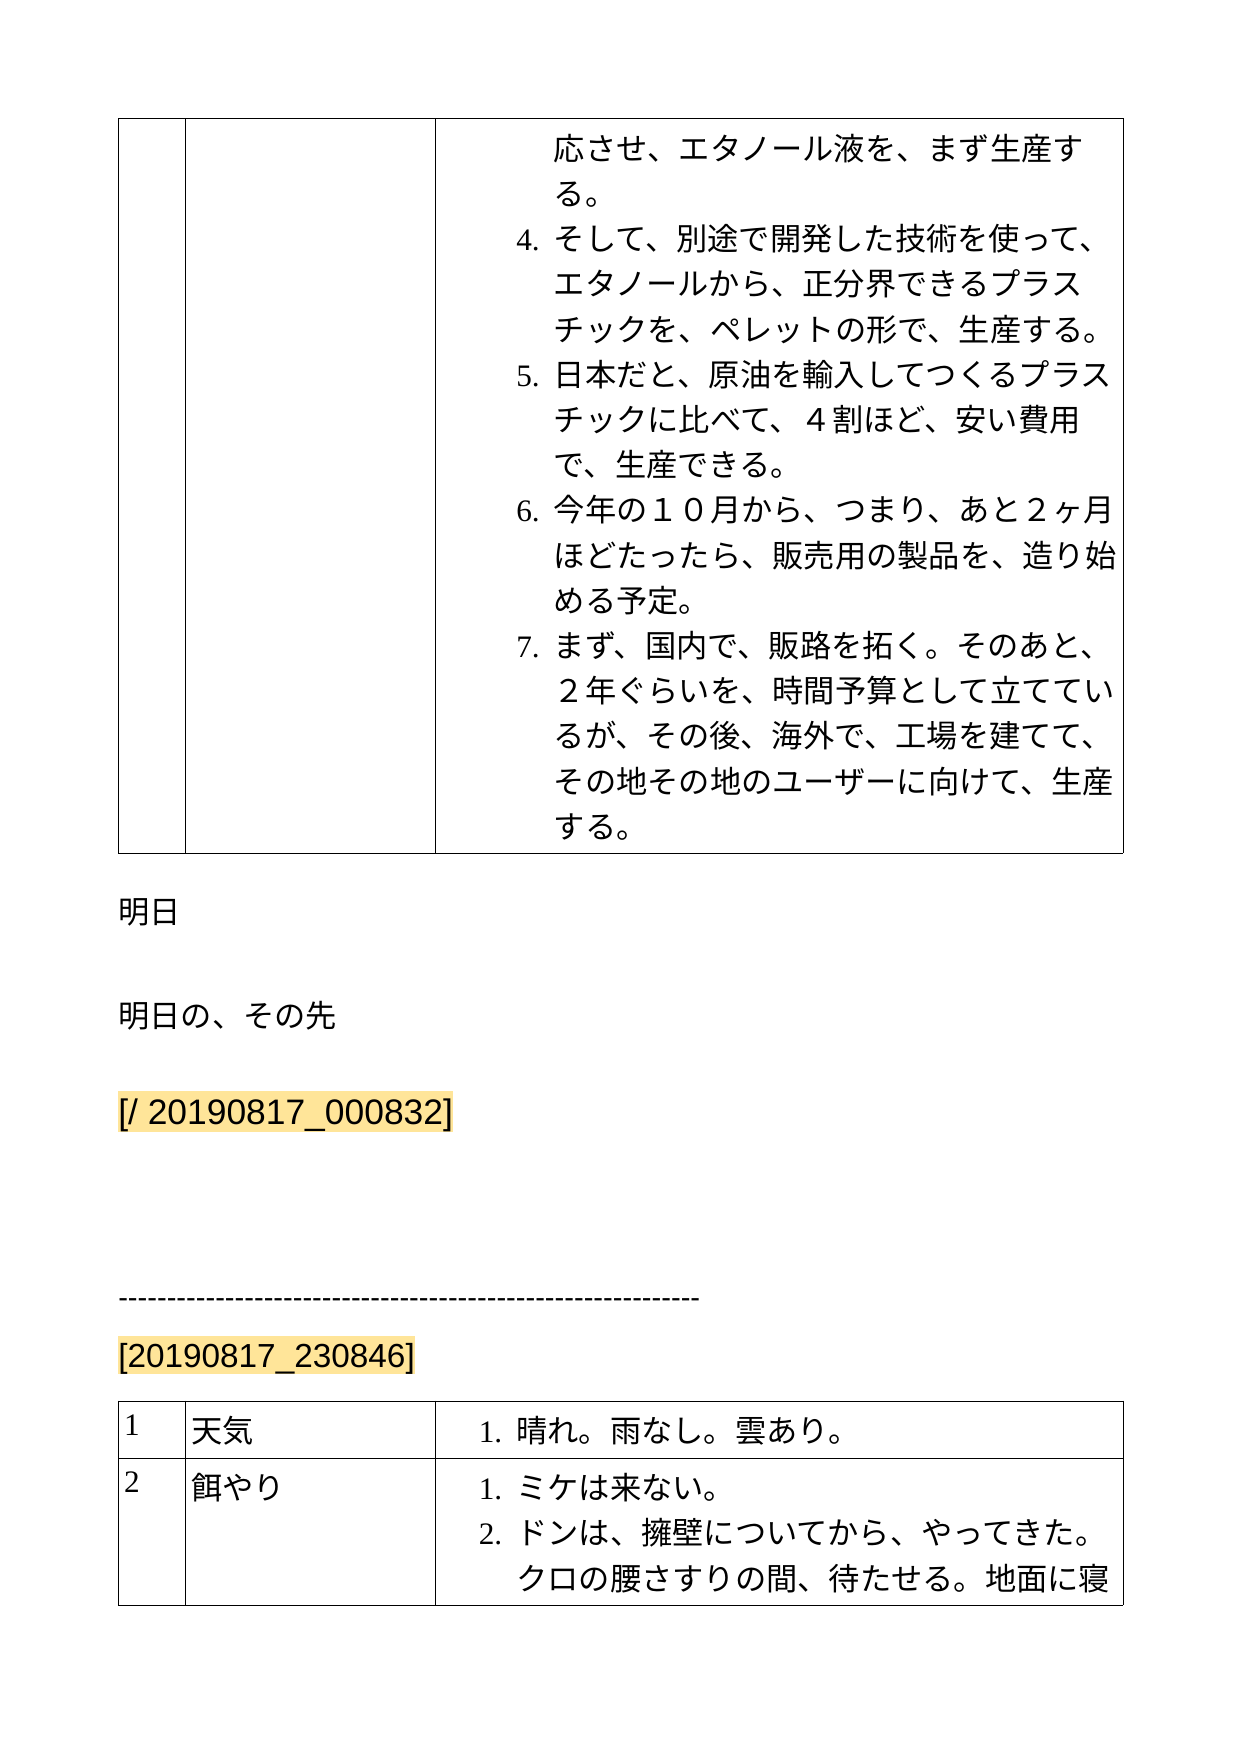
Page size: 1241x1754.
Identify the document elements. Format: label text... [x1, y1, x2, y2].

table_header 1 [119, 1402, 185, 1457]
table_cell 応させ、エタノール液を、まず生産する。 そして、別途で開発した技術を使って、エタノールから、正分界できるプラスチックを、ペレットの形で、生産する。 日本だと、原油を輸入してつくるプラスチックに比べて、４割ほど、安い費用で、生産できる。 今年の１０月から、つまり、あと２ヶ月ほどたったら、販売用の製品を、造り始める予定。 まず、国内で、販路を拓く。そのあと、２年ぐらいを、時間予算として立てているが、その後、海外で、工場を建てて、その地その地のユーザーに向けて、生産する。 [436, 119, 1123, 853]
text 明日の、その先 [118, 998, 1122, 1034]
table_cell ミケは来ない。 ドンは、擁壁についてから、やってきた。クロの腰さすりの間、待たせる。地面に寝 [436, 1459, 1123, 1604]
table_cell [186, 119, 435, 853]
table_header 晴れ。雨なし。雲あり。 [436, 1402, 1123, 1457]
table_cell 餌やり [186, 1459, 435, 1604]
text [/ 20190817_000832] [118, 1091, 1122, 1132]
text 明日 [118, 894, 1122, 930]
text ------------------------------------------------------------ [118, 1280, 1122, 1313]
table_header 天気 [186, 1402, 435, 1457]
text [20190817_230846] [118, 1336, 1122, 1374]
table_cell 2 [119, 1459, 185, 1604]
table_cell [119, 119, 185, 853]
